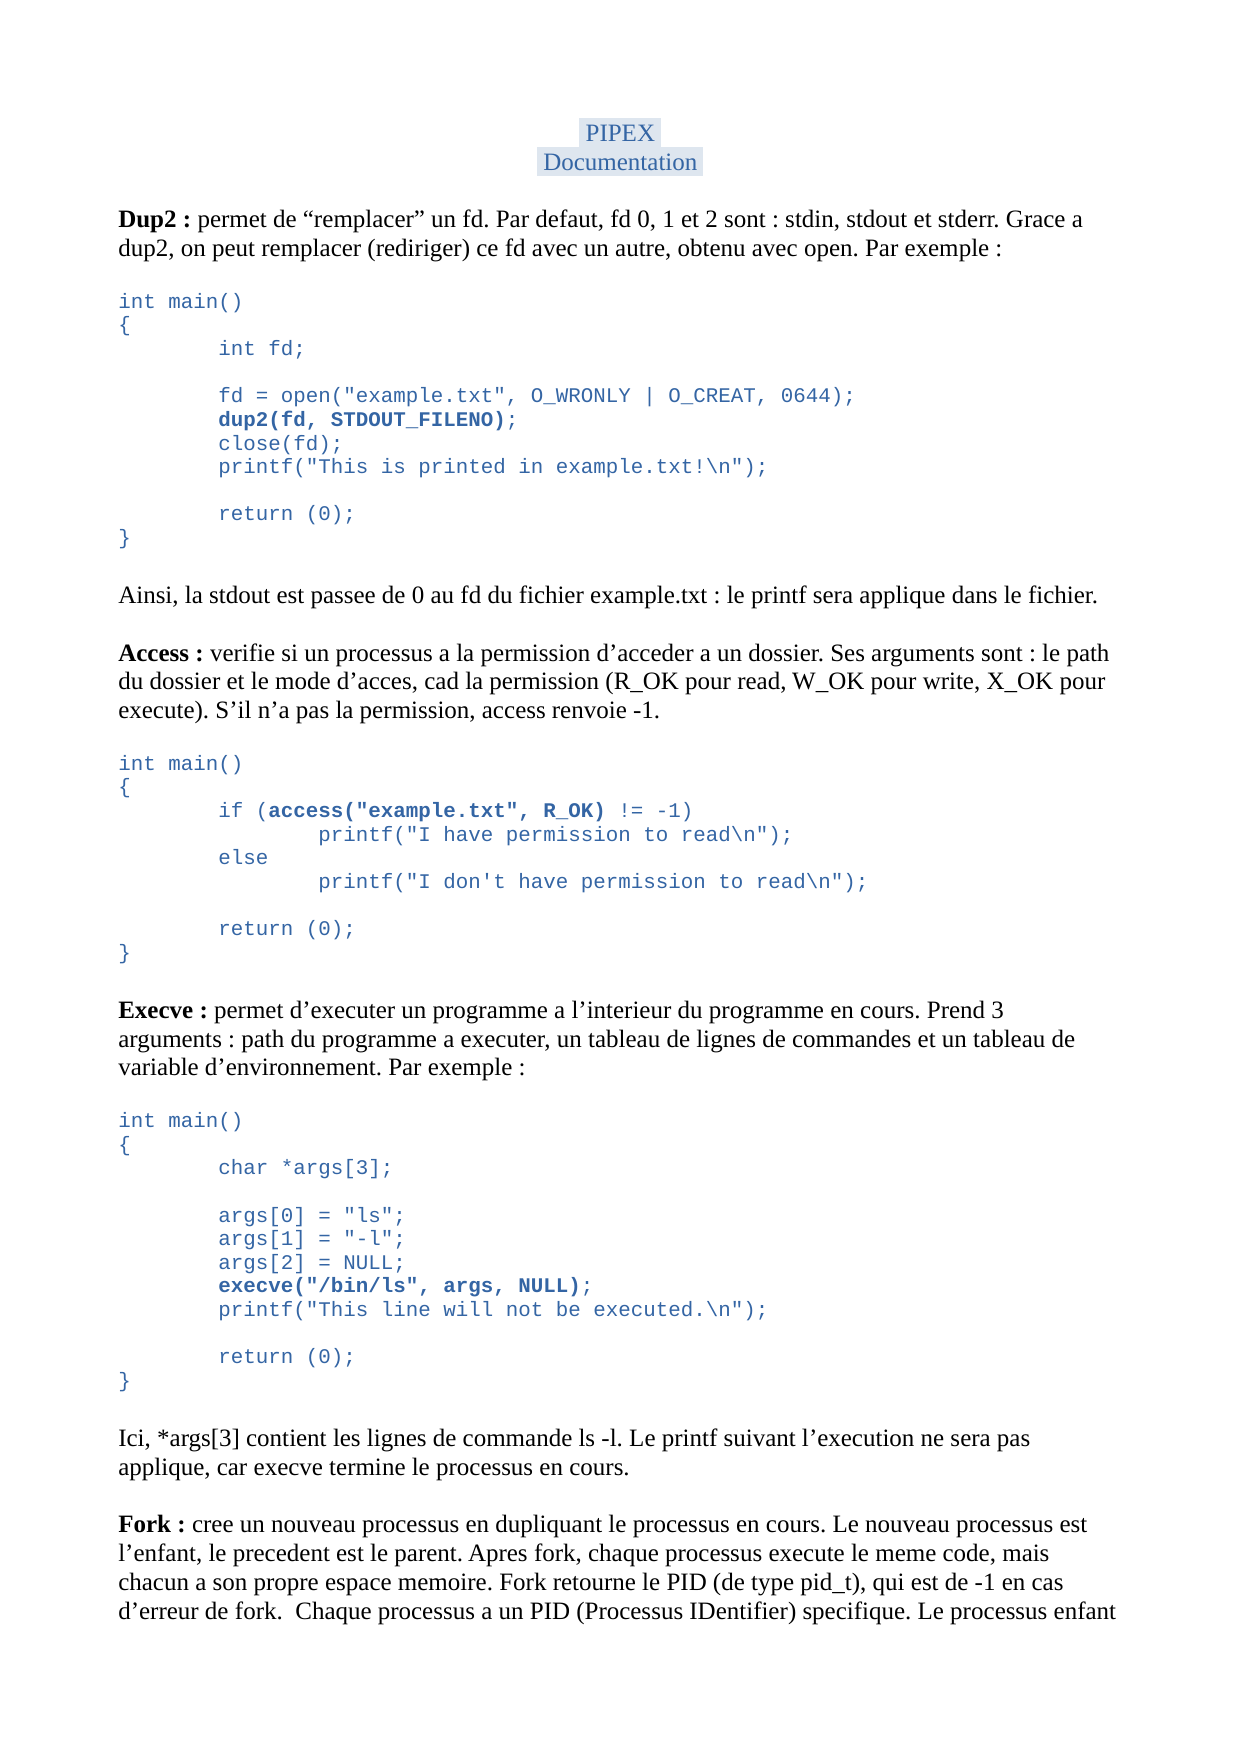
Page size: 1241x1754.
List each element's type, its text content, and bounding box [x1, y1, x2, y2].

text printf("I don't have permission to read\n"); [118, 871, 1122, 894]
text printf("I have permission to read\n"); [118, 824, 1122, 847]
text { [118, 776, 1122, 800]
text int main() [118, 291, 1122, 314]
text Fork : cree un nouveau processus en dupliquant le processus en cours. Le nouveau processus est l’enfant, le precedent est le parent. Apres fork, chaque processus execute le meme code, mais chacun a son propre espace memoire. Fork retourne le PID (de type pid_t), qui est de -1 en cas d’erreur de fork. Chaque processus a un PID (Processus IDentifier) specifique. Le processus enfant [118, 1509, 1122, 1624]
text return (0); [118, 918, 1122, 942]
text int main() [118, 1110, 1122, 1134]
text Execve : permet d’executer un programme a l’interieur du programme en cours. Prend 3 arguments : path du programme a executer, un tableau de lignes de commandes et un tableau de variable d’environnement. Par exemple : [118, 995, 1122, 1081]
text return (0); [118, 1346, 1122, 1370]
text int fd; [118, 338, 1122, 362]
text fd = open("example.txt", O_WRONLY | O_CREAT, 0644); [118, 385, 1122, 409]
text args[0] = "ls"; [118, 1204, 1122, 1228]
text close(fd); [118, 432, 1122, 456]
text Ainsi, la stdout est passee de 0 au fd du fichier example.txt : le printf sera applique dans le fichier. [118, 580, 1122, 609]
text } [118, 942, 1122, 966]
text printf("This line will not be executed.\n"); [118, 1299, 1122, 1323]
text Ici, *args[3] contient les lignes de commande ls -l. Le printf suivant l’execution ne sera pas applique, car execve termine le processus en cours. [118, 1423, 1122, 1481]
text execve("/bin/ls", args, NULL); [118, 1276, 1122, 1299]
text } [118, 527, 1122, 551]
text Documentation [118, 147, 1122, 176]
text args[2] = NULL; [118, 1252, 1122, 1276]
text return (0); [118, 503, 1122, 527]
text { [118, 1134, 1122, 1157]
text { [118, 314, 1122, 338]
text char *args[3]; [118, 1157, 1122, 1181]
text args[1] = "-l"; [118, 1228, 1122, 1252]
text } [118, 1370, 1122, 1394]
text dup2(fd, STDOUT_FILENO); [118, 409, 1122, 432]
text Access : verifie si un processus a la permission d’acceder a un dossier. Ses arguments sont : le path du dossier et le mode d’acces, cad la permission (R_OK pour read, W_OK pour write, X_OK pour execute). S’il n’a pas la permission, access renvoie -1. [118, 638, 1122, 724]
text if (access("example.txt", R_OK) != -1) [118, 800, 1122, 824]
text PIPEX [118, 118, 1122, 147]
text int main() [118, 753, 1122, 776]
text else [118, 847, 1122, 871]
text printf("This is printed in example.txt!\n"); [118, 456, 1122, 480]
text Dup2 : permet de “remplacer” un fd. Par defaut, fd 0, 1 et 2 sont : stdin, stdout et stderr. Grace a dup2, on peut remplacer (rediriger) ce fd avec un autre, obtenu avec open. Par exemple : [118, 204, 1122, 262]
